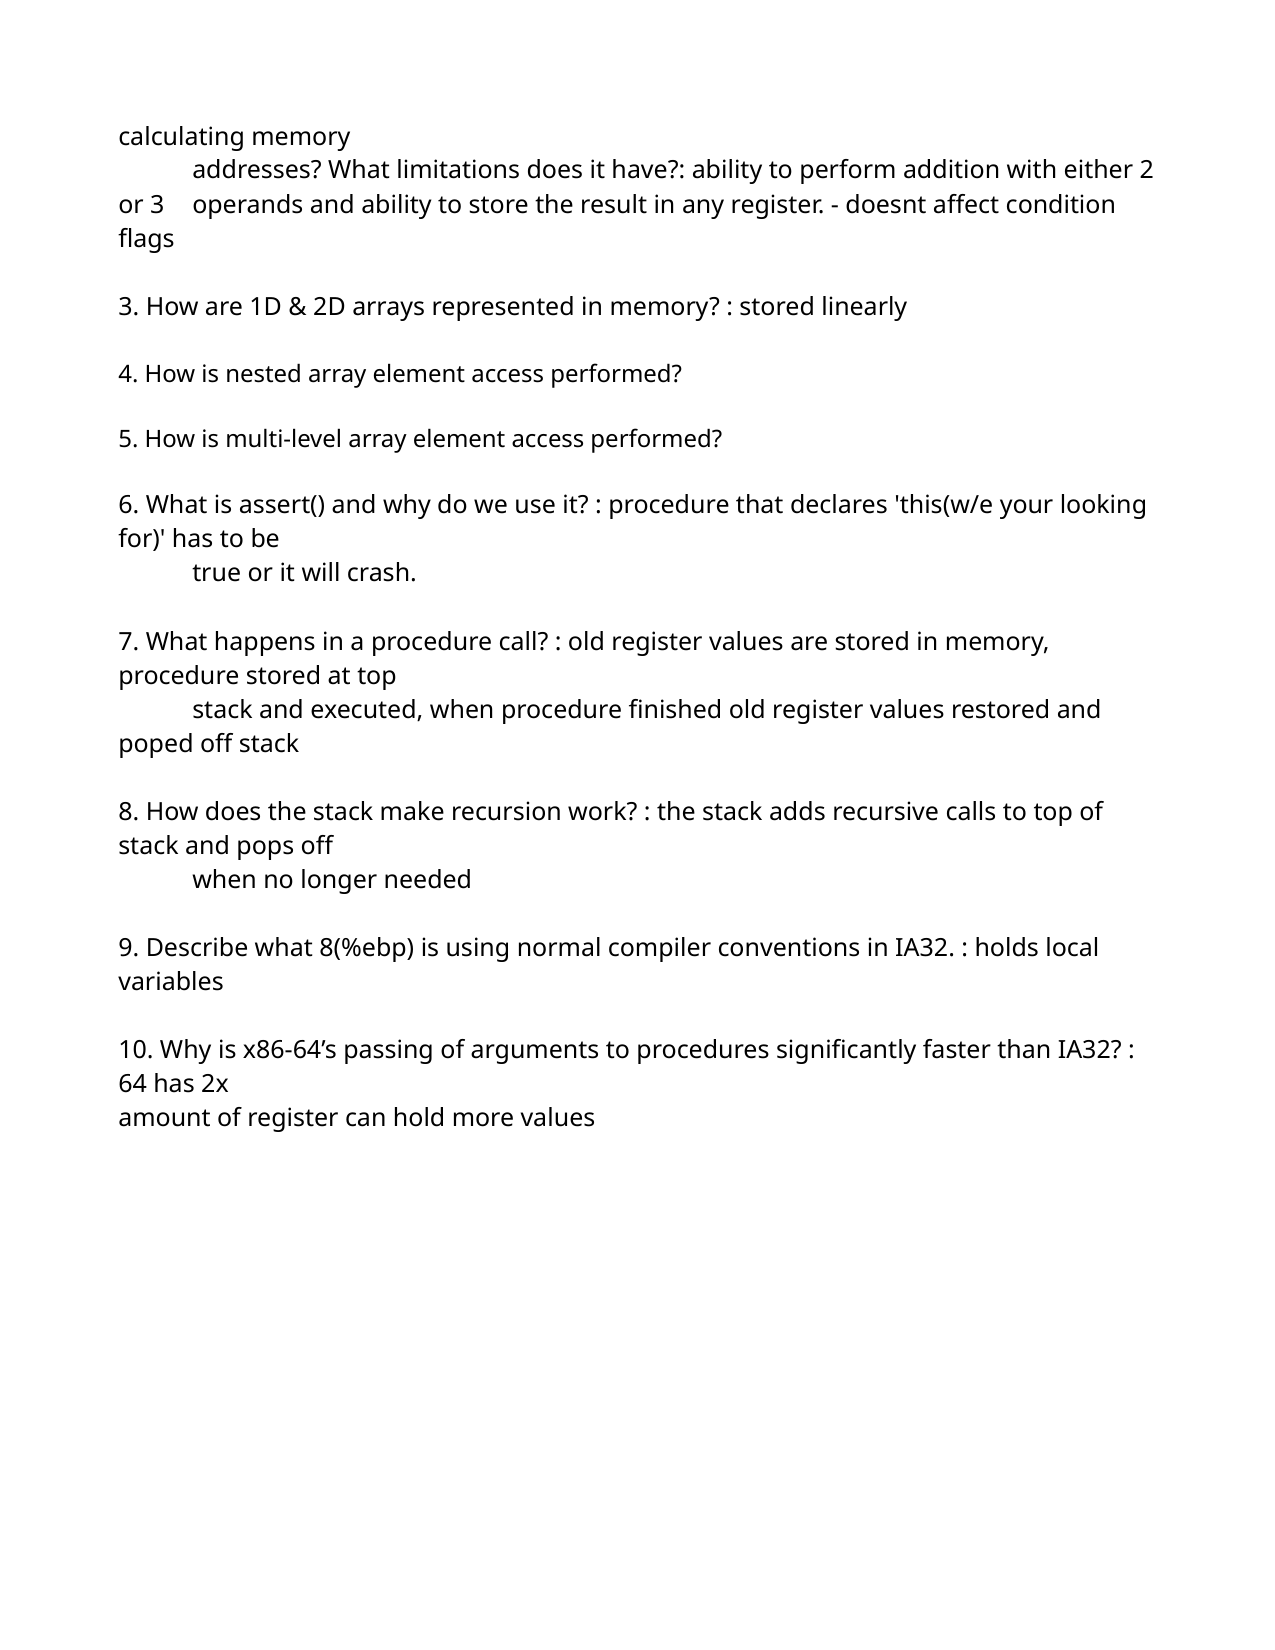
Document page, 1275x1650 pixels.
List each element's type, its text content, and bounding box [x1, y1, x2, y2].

text addresses? What limitations does it have?: ability to perform addition with either 2 or 3 operands and ability to store the result in any register. - doesnt affect condition flags [118, 152, 1157, 288]
text stack and executed, when procedure finished old register values restored and poped off stack [118, 691, 1157, 793]
text when no longer needed [118, 862, 1157, 930]
text 4. How is nested array element access performed? [118, 357, 1157, 422]
text 3. How are 1D & 2D arrays represented in memory? : stored linearly [118, 288, 1157, 357]
text amount of register can hold more values [118, 1100, 1157, 1134]
text 5. How is multi-level array element access performed? [118, 422, 1157, 487]
text 7. What happens in a procedure call? : old register values are stored in memory, procedure stored at top [118, 623, 1157, 691]
text 6. What is assert() and why do we use it? : procedure that declares 'this(w/e your looking for)' has to be [118, 487, 1157, 555]
text 8. How does the stack make recursion work? : the stack adds recursive calls to top of stack and pops off [118, 793, 1157, 862]
text 10. Why is x86-64’s passing of arguments to procedures significantly faster than IA32? : 64 has 2x [118, 1032, 1157, 1100]
text 9. Describe what 8(%ebp) is using normal compiler conventions in IA32. : holds local variables [118, 930, 1157, 1032]
text calculating memory [118, 118, 1157, 152]
text true or it will crash. [118, 555, 1157, 623]
